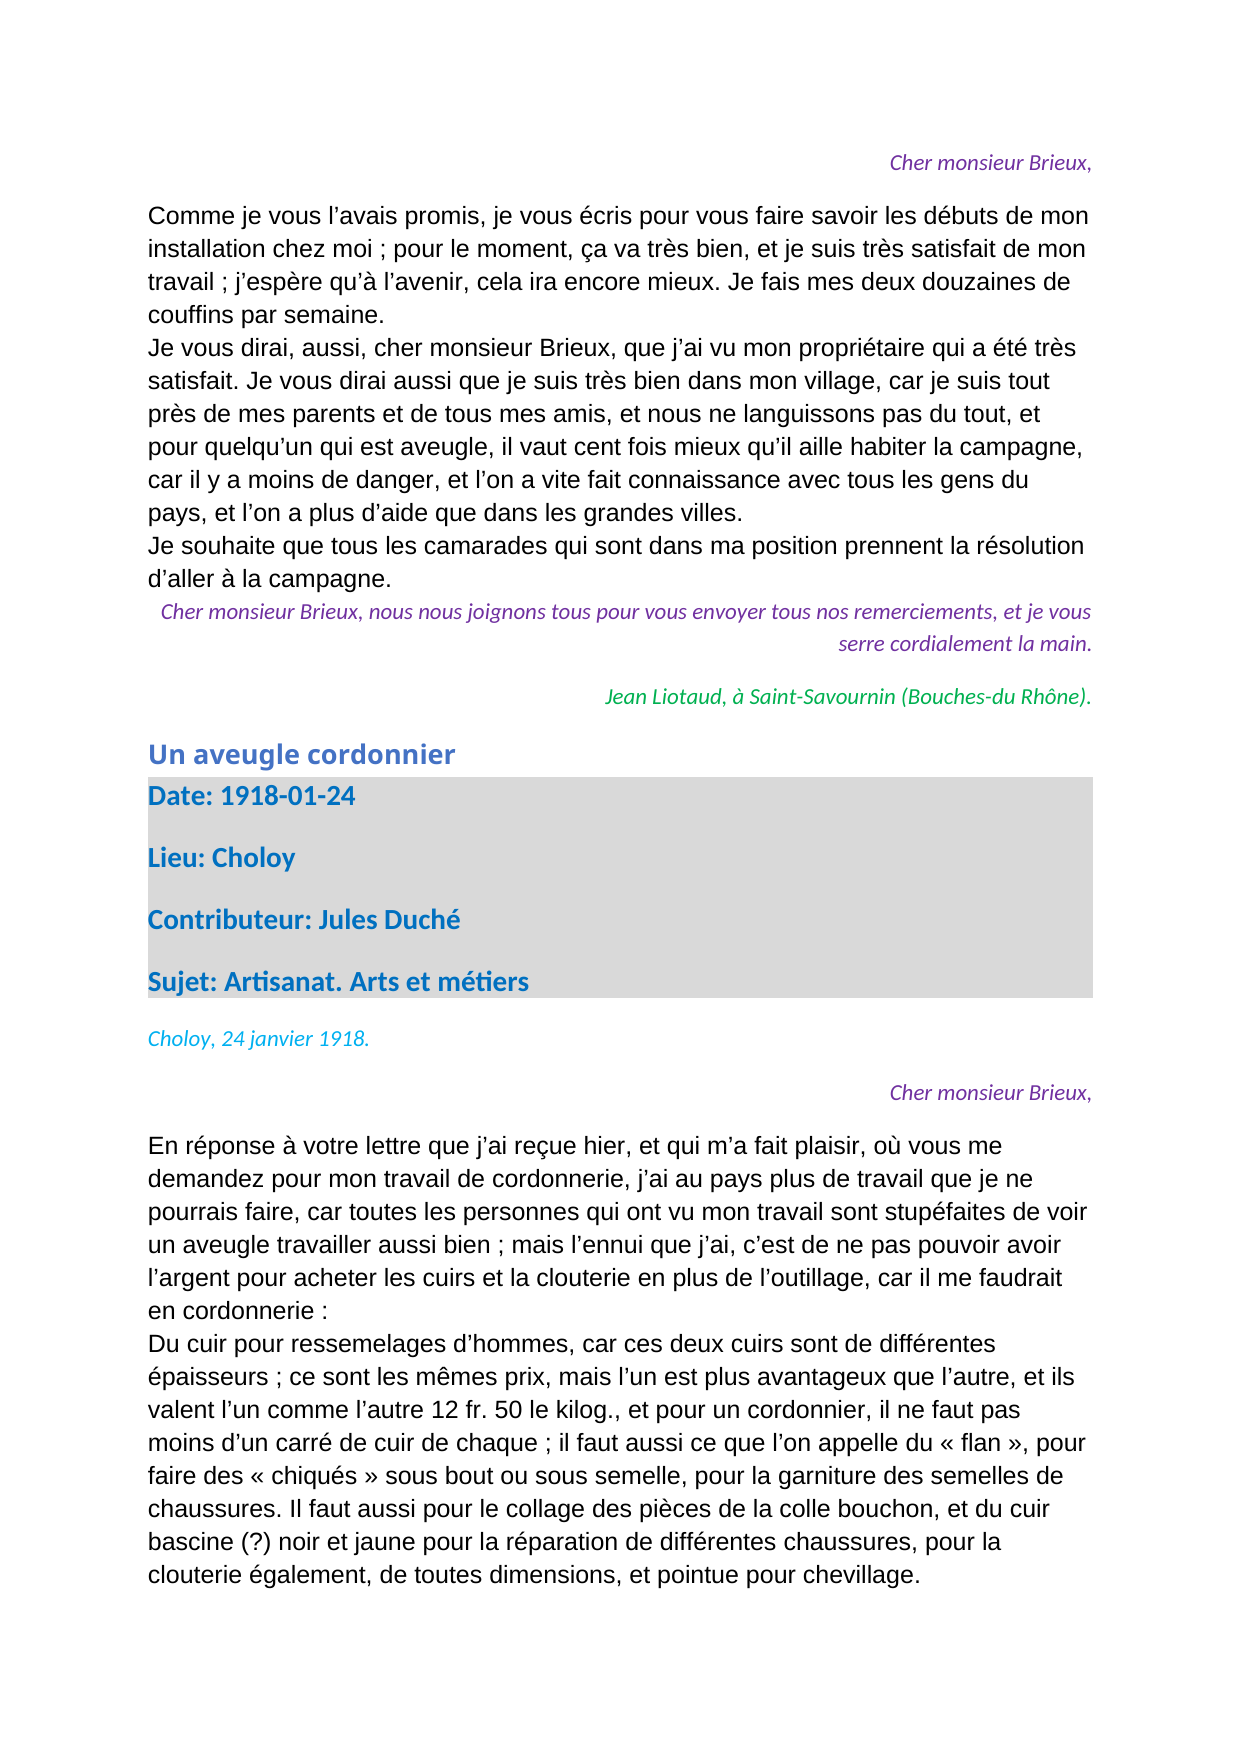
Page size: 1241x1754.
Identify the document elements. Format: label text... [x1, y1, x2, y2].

text Cher monsieur Brieux, [148, 1078, 1093, 1106]
text Je souhaite que tous les camarades qui sont dans ma position prennent la résolution d’aller à la campagne. [148, 531, 1093, 593]
subtitle Un aveugle cordonnier [148, 735, 1093, 772]
text Date: 1918-01-24 [148, 777, 1093, 813]
text Comme je vous l’avais promis, je vous écris pour vous faire savoir les débuts de mon installation chez moi ; pour le moment, ça va très bien, et je suis très satisfait de mon travail ; j’espère qu’à l’avenir, cela ira encore mieux. Je fais mes deux douzaines de couffins par semaine. [148, 201, 1093, 328]
text Je vous dirai, aussi, cher monsieur Brieux, que j’ai vu mon propriétaire qui a été très satisfait. Je vous dirai aussi que je suis très bien dans mon village, car je suis tout près de mes parents et de tous mes amis, et nous ne languissons pas du tout, et pour quelqu’un qui est aveugle, il vaut cent fois mieux qu’il aille habiter la campagne, car il y a moins de danger, et l’on a vite fait connaissance avec tous les gens du pays, et l’on a plus d’aide que dans les grandes villes. [148, 333, 1093, 527]
text En réponse à votre lettre que j’ai reçue hier, et qui m’a fait plaisir, où vous me demandez pour mon travail de cordonnerie, j’ai au pays plus de travail que je ne pourrais faire, car toutes les personnes qui ont vu mon travail sont stupéfaites de voir un aveugle travailler aussi bien ; mais l’ennui que j’ai, c’est de ne pas pouvoir avoir l’argent pour acheter les cuirs et la clouterie en plus de l’outillage, car il me faudrait en cordonnerie : [148, 1131, 1093, 1324]
text Lieu: Choloy [148, 839, 1093, 875]
text Du cuir pour ressemelages d’hommes, car ces deux cuirs sont de différentes épaisseurs ; ce sont les mêmes prix, mais l’un est plus avantageux que l’autre, et ils valent l’un comme l’autre 12 fr. 50 le kilog., et pour un cordonnier, il ne faut pas moins d’un carré de cuir de chaque ; il faut aussi ce que l’on appelle du « flan », pour faire des « chiqués » sous bout ou sous semelle, pour la garniture des semelles de chaussures. Il faut aussi pour le collage des pièces de la colle bouchon, et du cuir bascine (?) noir et jaune pour la réparation de différentes chaussures, pour la clouterie également, de toutes dimensions, et pointue pour chevillage. [148, 1329, 1093, 1589]
text Contributeur: Jules Duché [148, 901, 1093, 937]
text Sujet: Artisanat. Arts et métiers [148, 963, 1093, 998]
text Choloy, 24 janvier 1918. [148, 1024, 1093, 1053]
text Jean Liotaud, à Saint-Savournin (Bouches-du Rhône). [148, 682, 1093, 710]
text Cher monsieur Brieux, nous nous joignons tous pour vous envoyer tous nos remerciements, et je vous serre cordialement la main. [148, 597, 1093, 657]
text Cher monsieur Brieux, [148, 148, 1093, 176]
